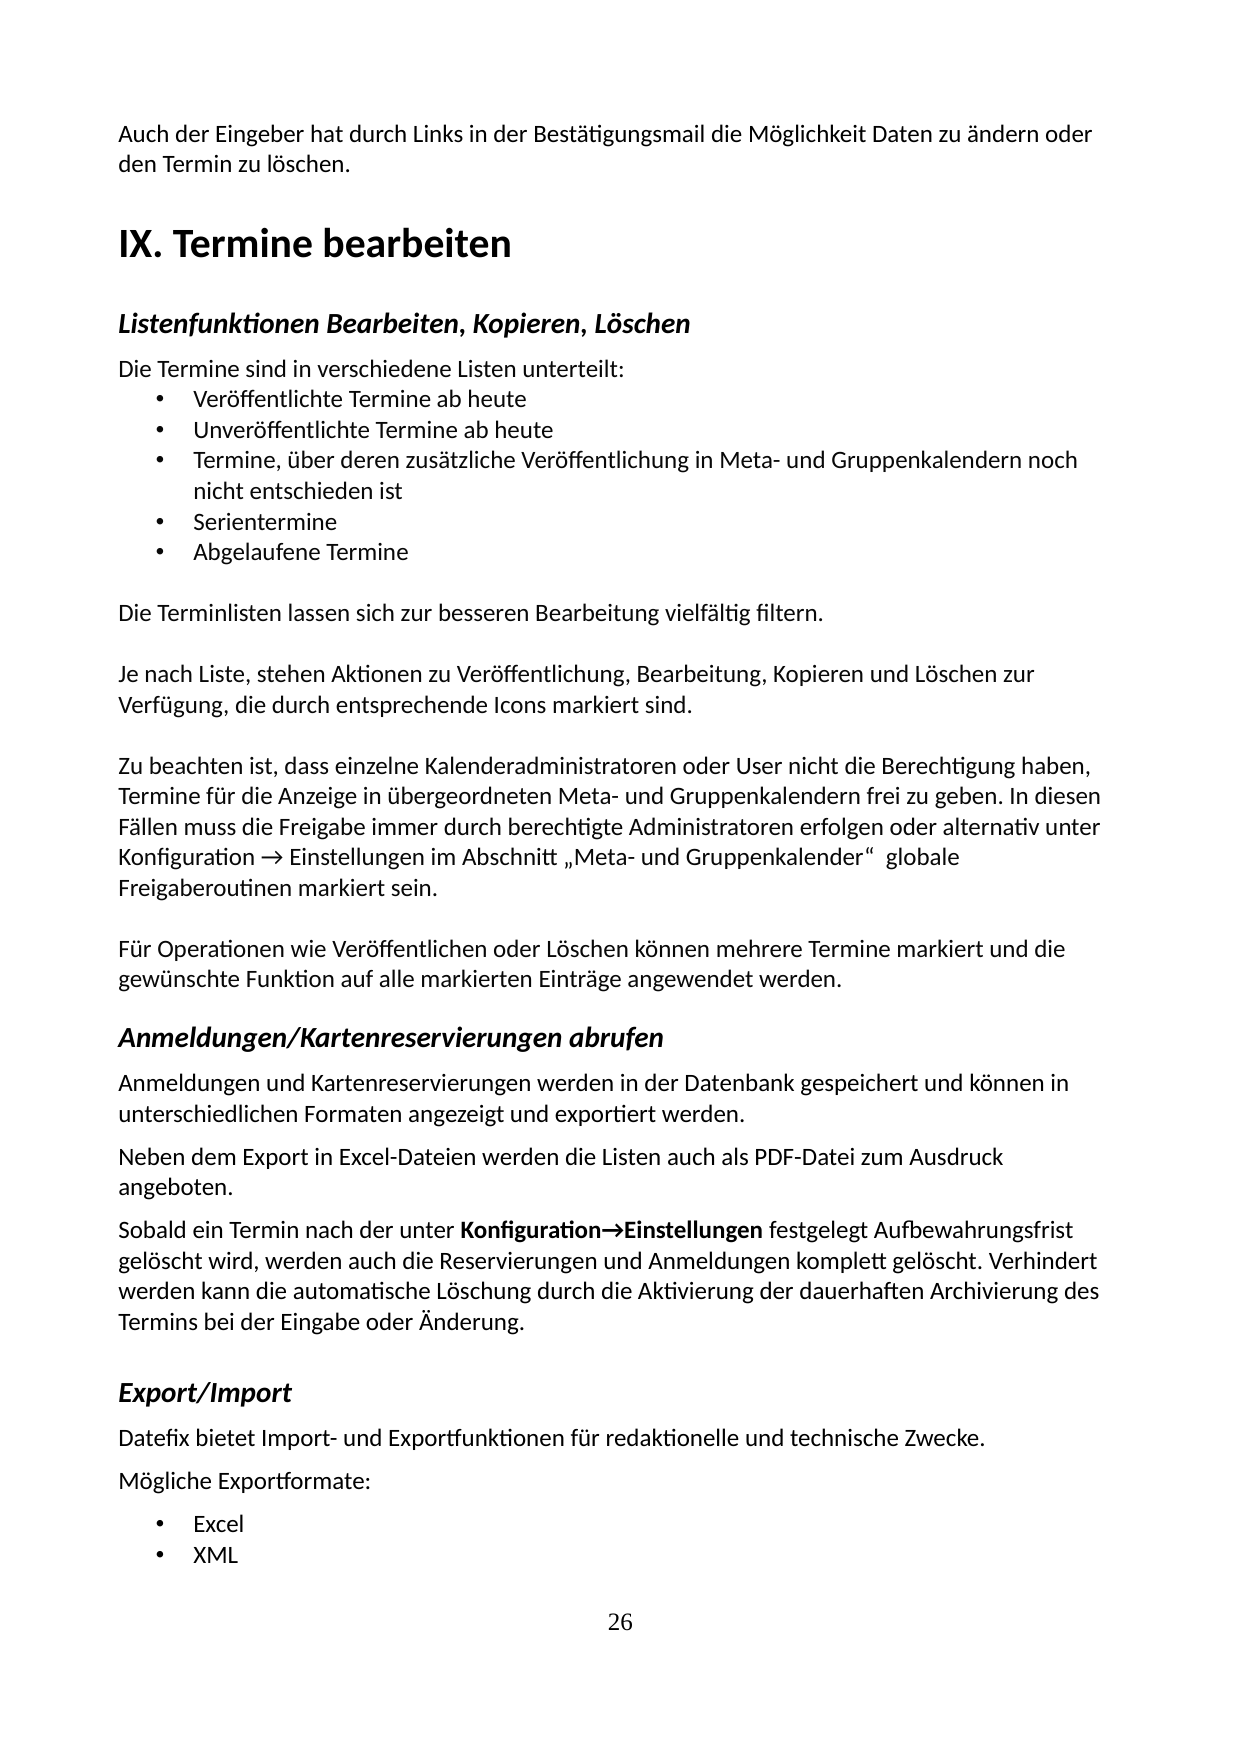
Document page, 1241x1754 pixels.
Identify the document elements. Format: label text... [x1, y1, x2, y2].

text Für Operationen wie Veröffentlichen oder Löschen können mehrere Termine markiert und die gewünschte Funktion auf alle markierten Einträge angewendet werden. [118, 933, 1122, 994]
text Sobald ein Termin nach der unter Konfiguration→Einstellungen festgelegt Aufbewahrungsfrist gelöscht wird, werden auch die Reservierungen und Anmeldungen komplett gelöscht. Verhindert werden kann die automatische Löschung durch die Aktivierung der dauerhaften Archivierung des Termins bei der Eingabe oder Änderung. [118, 1214, 1122, 1336]
subtitle Anmeldungen/Kartenreservierungen abrufen [118, 1019, 1122, 1055]
text Die Terminlisten lassen sich zur besseren Bearbeitung vielfältig filtern. [118, 597, 1122, 628]
text Zu beachten ist, dass einzelne Kalenderadministratoren oder User nicht die Berechtigung haben, Termine für die Anzeige in übergeordneten Meta- und Gruppenkalendern frei zu geben. In diesen Fällen muss die Freigabe immer durch berechtigte Administratoren erfolgen oder alternativ unter Konfiguration → Einstellungen im Abschnitt „Meta- und Gruppenkalender“ globale Freigaberoutinen markiert sein. [118, 750, 1122, 902]
list Serientermine [156, 506, 1122, 536]
subtitle Listenfunktionen Bearbeiten, Kopieren, Löschen [118, 305, 1122, 341]
subtitle Export/Import [118, 1374, 1122, 1409]
list Excel [156, 1508, 1122, 1538]
list Unveröffentlichte Termine ab heute [156, 414, 1122, 445]
subtitle IX. Termine bearbeiten [118, 217, 1122, 267]
text Die Termine sind in verschiedene Listen unterteilt: [118, 353, 1122, 384]
list XML [156, 1539, 1122, 1570]
list Abgelaufene Termine [156, 536, 1122, 567]
text Neben dem Export in Excel-Dateien werden die Listen auch als PDF-Datei zum Ausdruck angeboten. [118, 1141, 1122, 1202]
text Mögliche Exportformate: [118, 1465, 1122, 1496]
text Datefix bietet Import- und Exportfunktionen für redaktionelle und technische Zwecke. [118, 1422, 1122, 1452]
list Termine, über deren zusätzliche Veröffentlichung in Meta- und Gruppenkalendern noch nicht entschieden ist [156, 445, 1122, 506]
list Veröffentlichte Termine ab heute [156, 384, 1122, 414]
text Anmeldungen und Kartenreservierungen werden in der Datenbank gespeichert und können in unterschiedlichen Formaten angezeigt und exportiert werden. [118, 1067, 1122, 1128]
text Auch der Eingeber hat durch Links in der Bestätigungsmail die Möglichkeit Daten zu ändern oder den Termin zu löschen. [118, 118, 1122, 179]
text Je nach Liste, stehen Aktionen zu Veröffentlichung, Bearbeitung, Kopieren und Löschen zur Verfügung, die durch entsprechende Icons markiert sind. [118, 658, 1122, 719]
